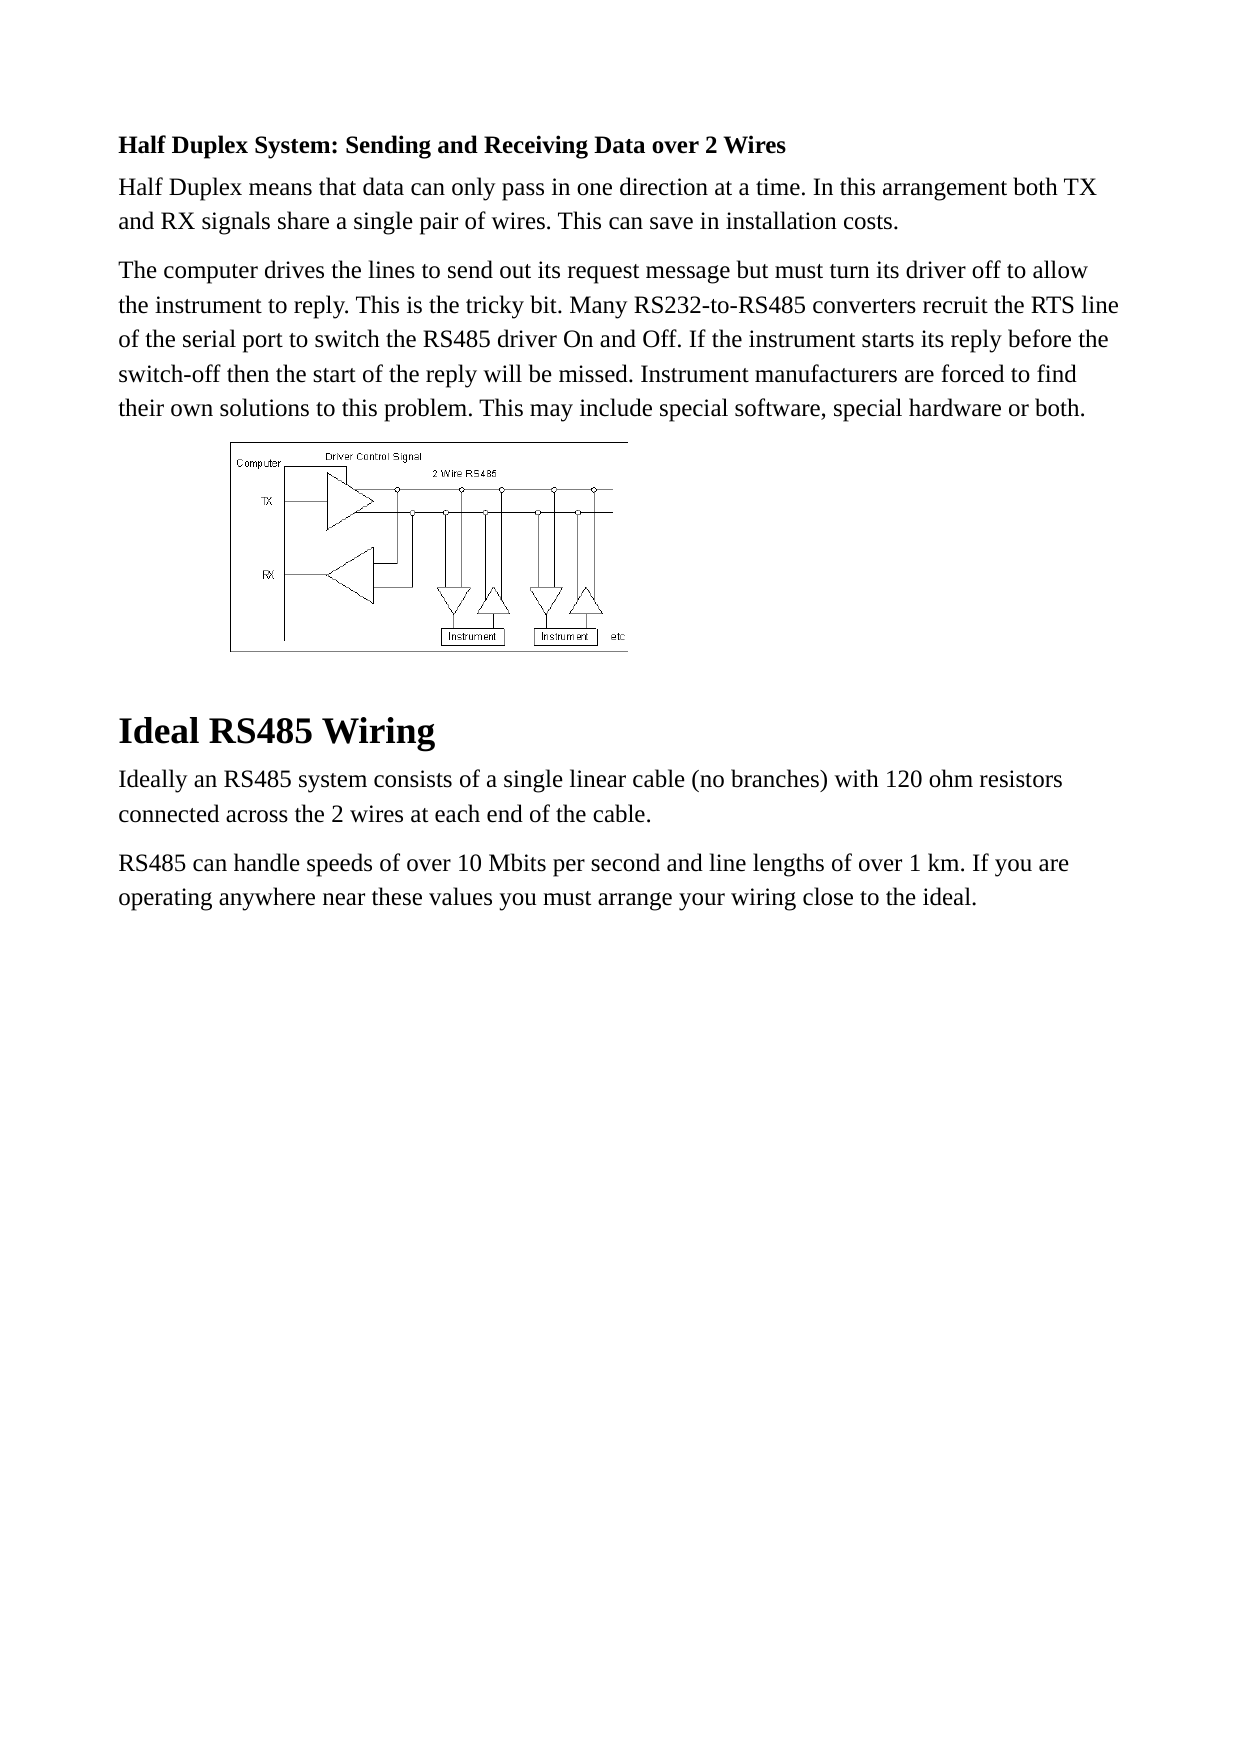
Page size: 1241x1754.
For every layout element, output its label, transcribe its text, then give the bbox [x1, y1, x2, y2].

text The computer drives the lines to send out its request message but must turn its driver off to allow the instrument to reply. This is the tricky bit. Many RS232-to-RS485 converters recruit the RTS line of the serial port to switch the RS485 driver On and Off. If the instrument starts its reply before the switch-off then the start of the reply will be missed. Instrument manufacturers are forced to find their own solutions to this problem. This may include special software, special hardware or both. [118, 255, 1122, 422]
text Half Duplex means that data can only pass in one direction at a time. In this arrangement both TX and RX signals share a single pair of wires. This can save in installation costs. [118, 172, 1122, 235]
subtitle Half Duplex System: Sending and Receiving Data over 2 Wires [118, 131, 1122, 159]
text RS485 can handle speeds of over 10 Mbits per second and line lengths of over 1 km. If you are operating anywhere near these values you must arrange your wiring close to the ideal. [118, 848, 1122, 911]
text Ideally an RS485 system consists of a single linear cable (no branches) with 120 ohm resistors connected across the 2 wires at each end of the cable. [118, 764, 1122, 827]
picture [230, 442, 628, 652]
subtitle Ideal RS485 Wiring [118, 708, 1122, 752]
